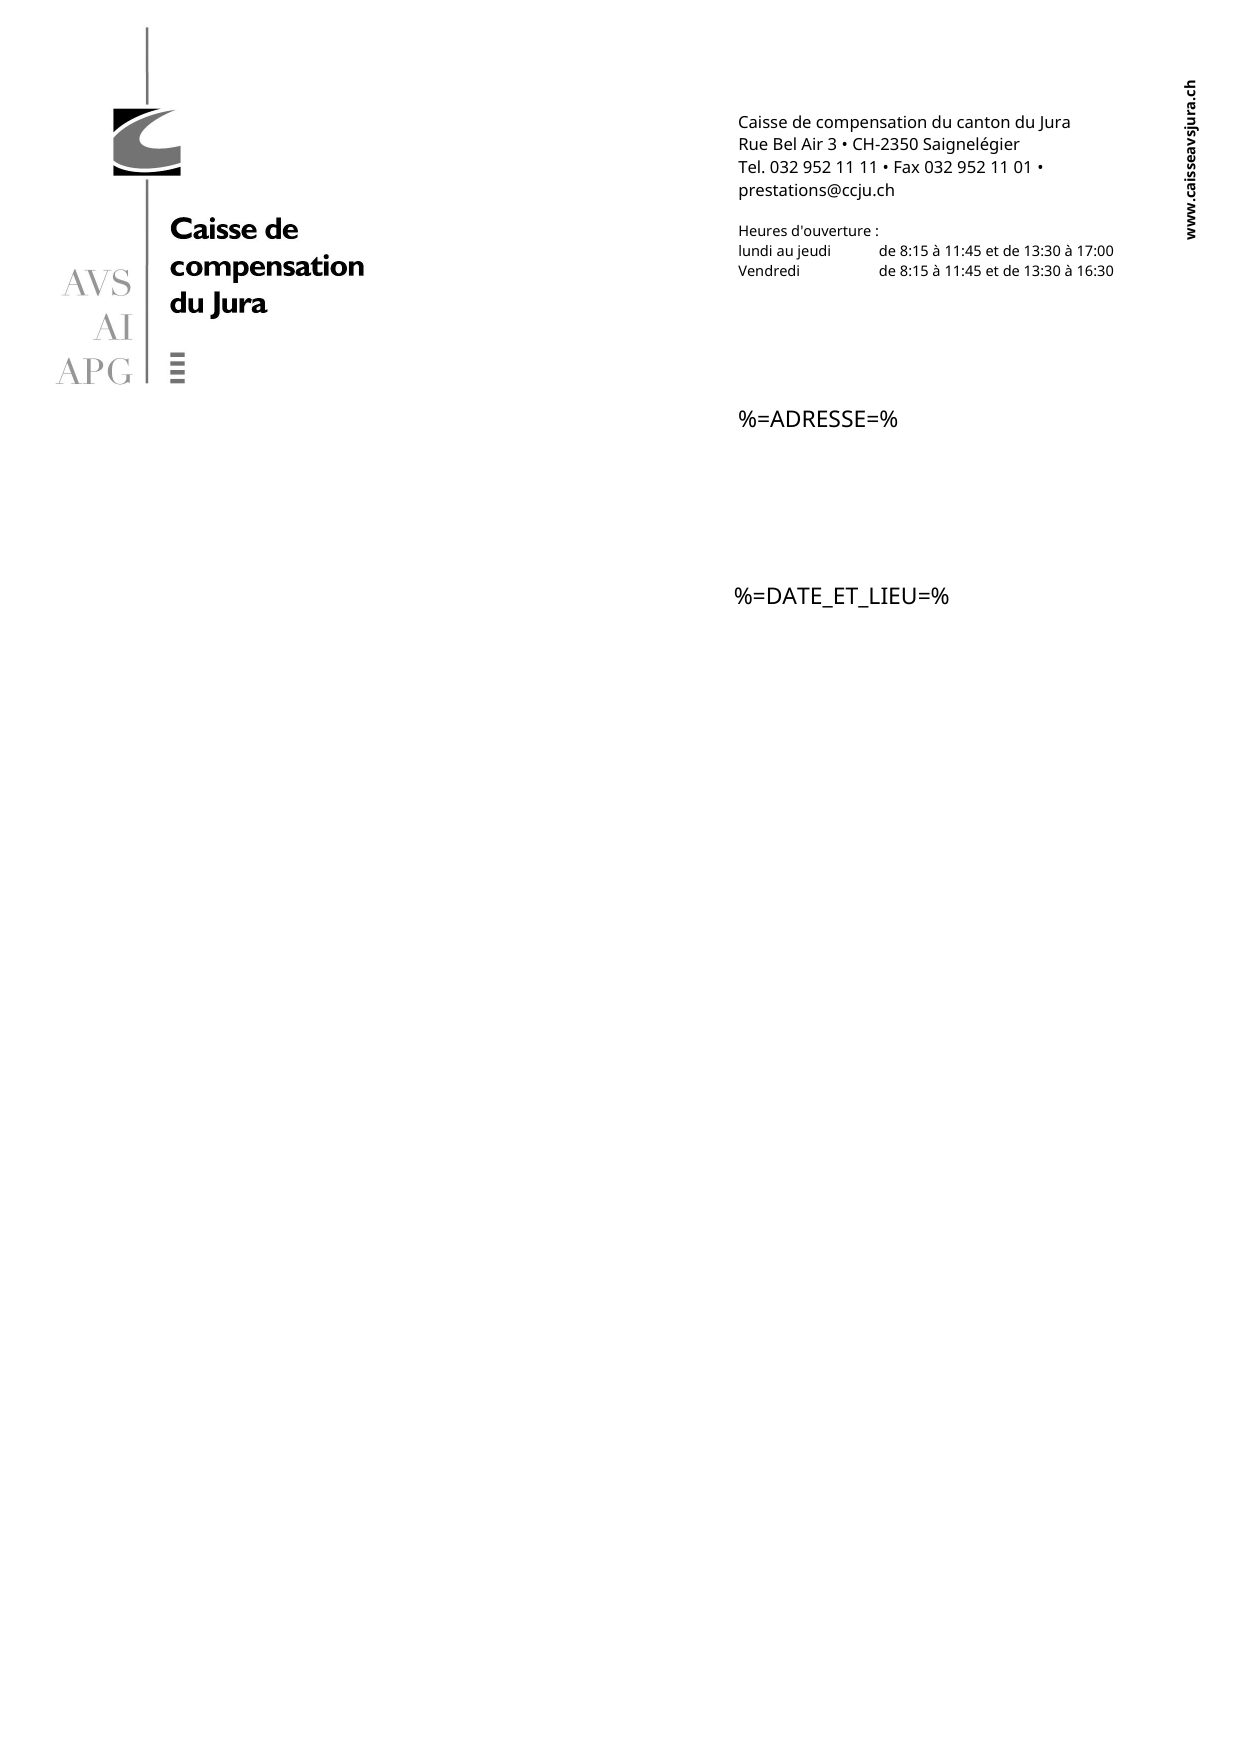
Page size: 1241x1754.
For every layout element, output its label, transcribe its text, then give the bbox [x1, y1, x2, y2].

picture [54, 24, 365, 385]
table_cell [58, 512, 1173, 654]
table_header [149, 518, 736, 617]
table_header Caisse de compensation du canton du Jura Rue Bel Air 3 • CH-2350 Saignelégier Tel. 032 952 11 11 • Fax 032 952 11 01 • prestations@ccju.ch Heures d'ouverture : lundi au jeudi de 8:15 à 11:45 et de 13:30 à 17:00 Vendredi de 8:15 à 11:45 et de 13:30 à 16:30 %=ADRESSE=% [732, 39, 1173, 443]
table_header %=DATE_ET_LIEU=% [736, 518, 1113, 617]
table_header [58, 39, 732, 443]
table_cell [732, 444, 1173, 512]
table_cell [58, 444, 732, 512]
